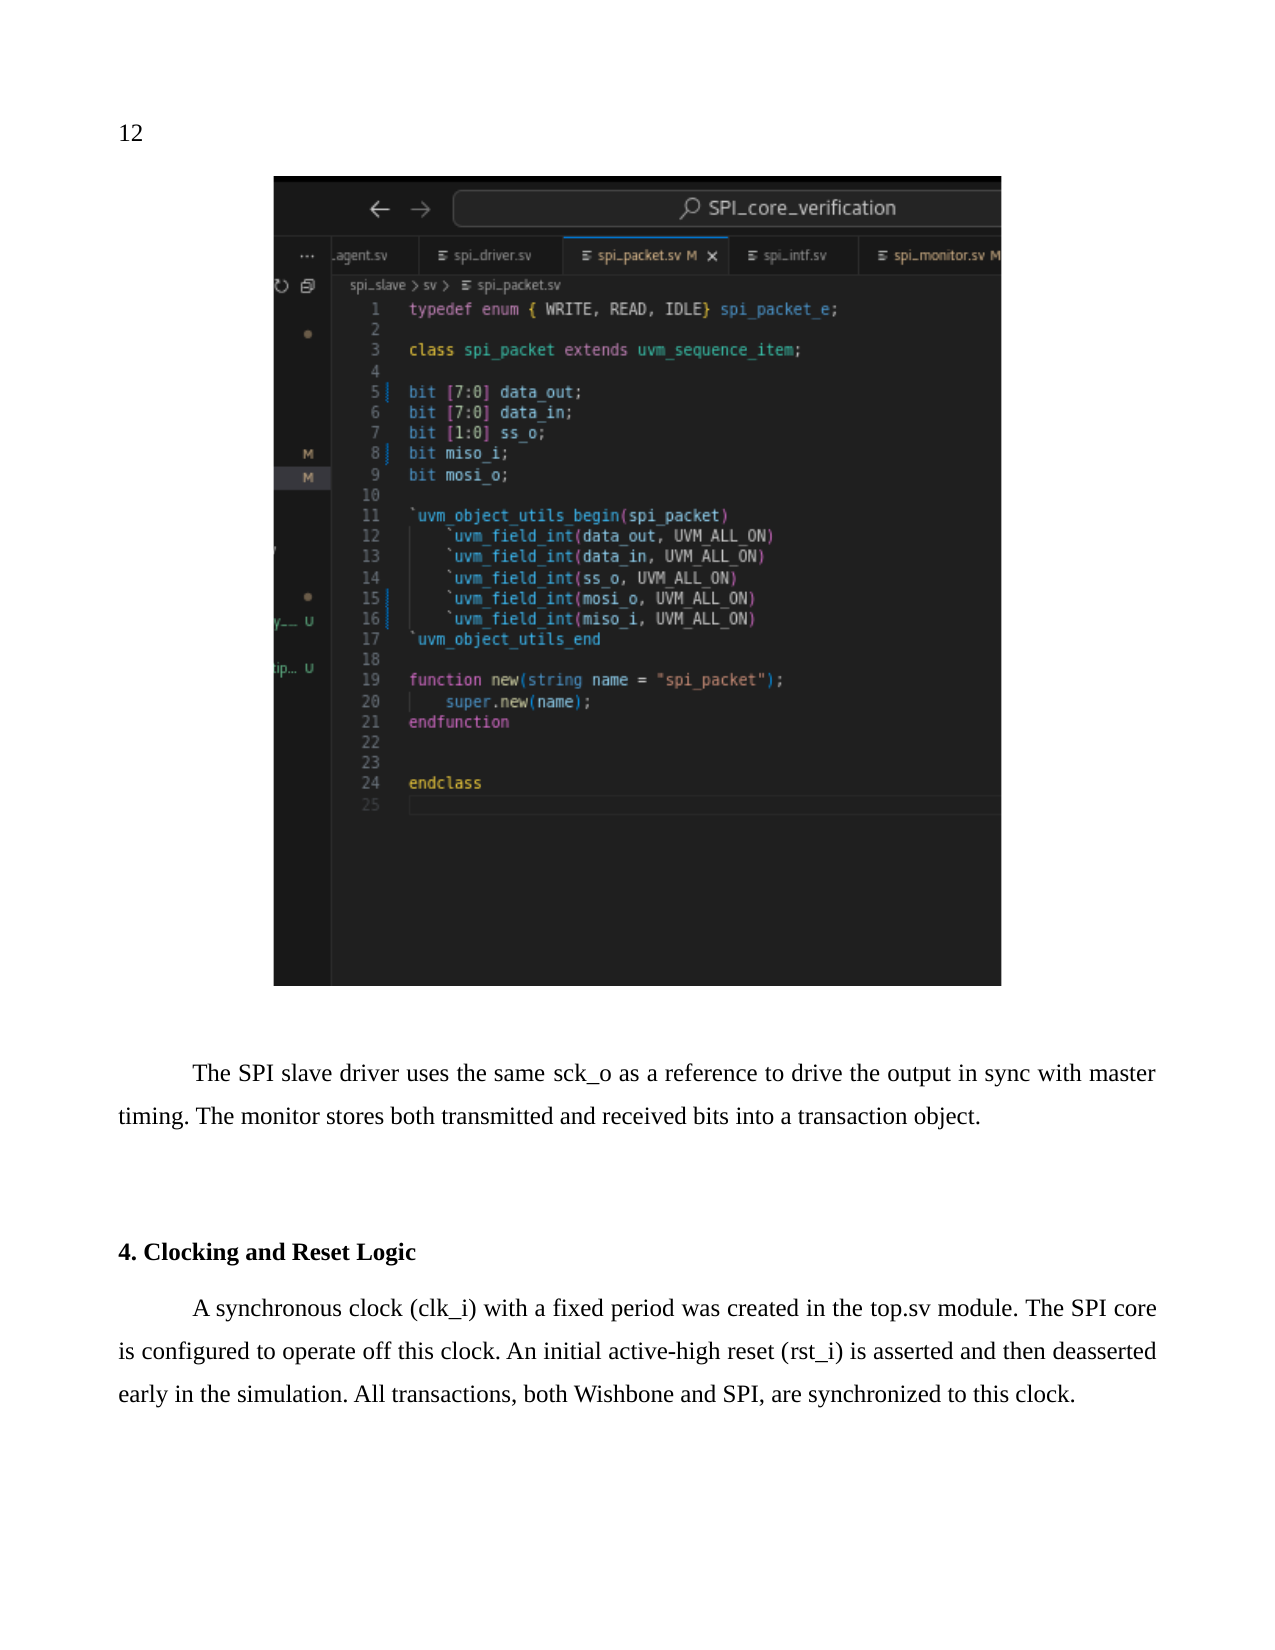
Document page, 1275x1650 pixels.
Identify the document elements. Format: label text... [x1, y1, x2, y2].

picture [273, 176, 1002, 986]
subtitle 4. Clocking and Reset Logic [118, 1237, 1157, 1266]
text A synchronous clock (clk_i) with a fixed period was created in the top.sv module. The SPI core is configured to operate off this clock. An initial active-high reset (rst_i) is asserted and then deasserted early in the simulation. All transactions, both Wishbone and SPI, are synchronized to this clock. [118, 1293, 1157, 1408]
text The SPI slave driver uses the same sck_o as a reference to drive the output in sync with master timing. The monitor stores both transmitted and received bits into a transaction object. [118, 1058, 1157, 1130]
